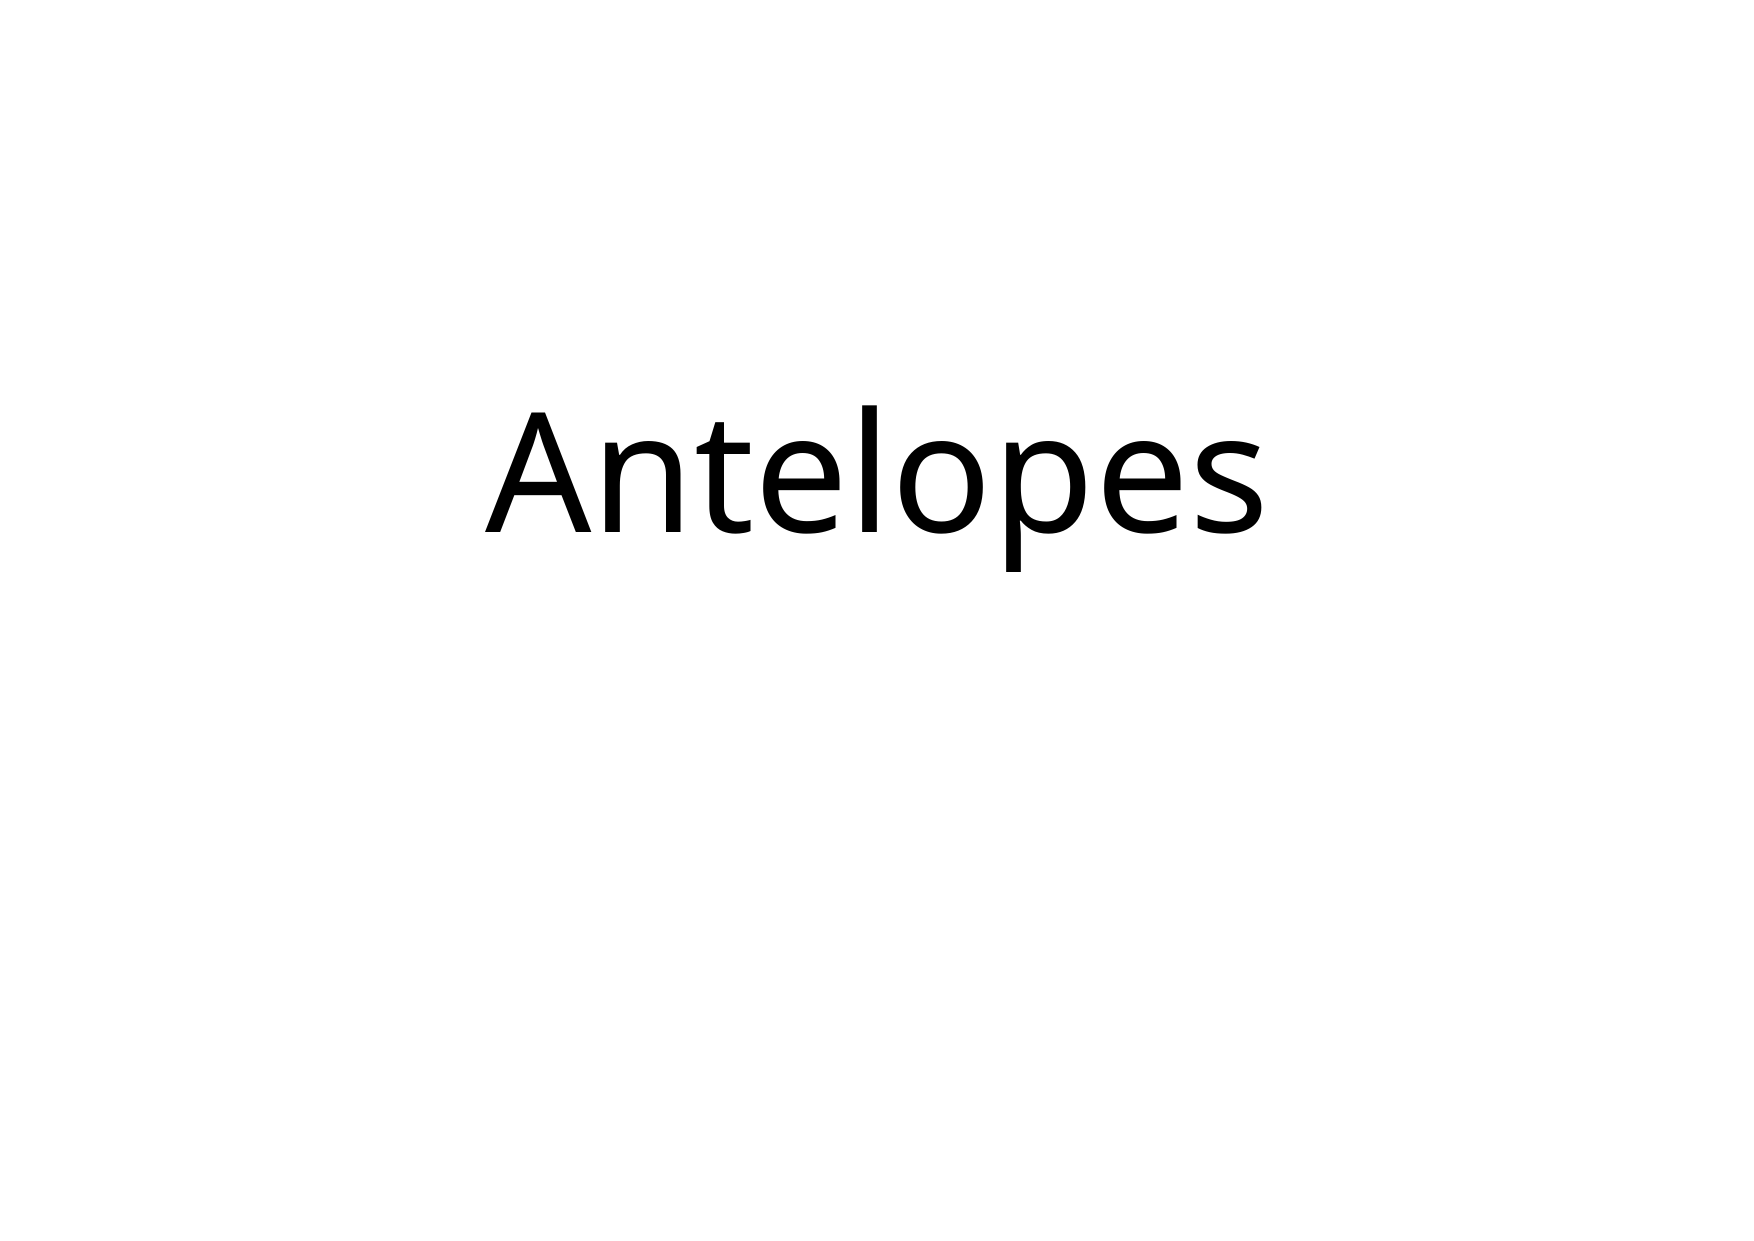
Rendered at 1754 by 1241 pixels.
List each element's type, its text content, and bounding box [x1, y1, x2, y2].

text Antelopes [59, 354, 1695, 581]
